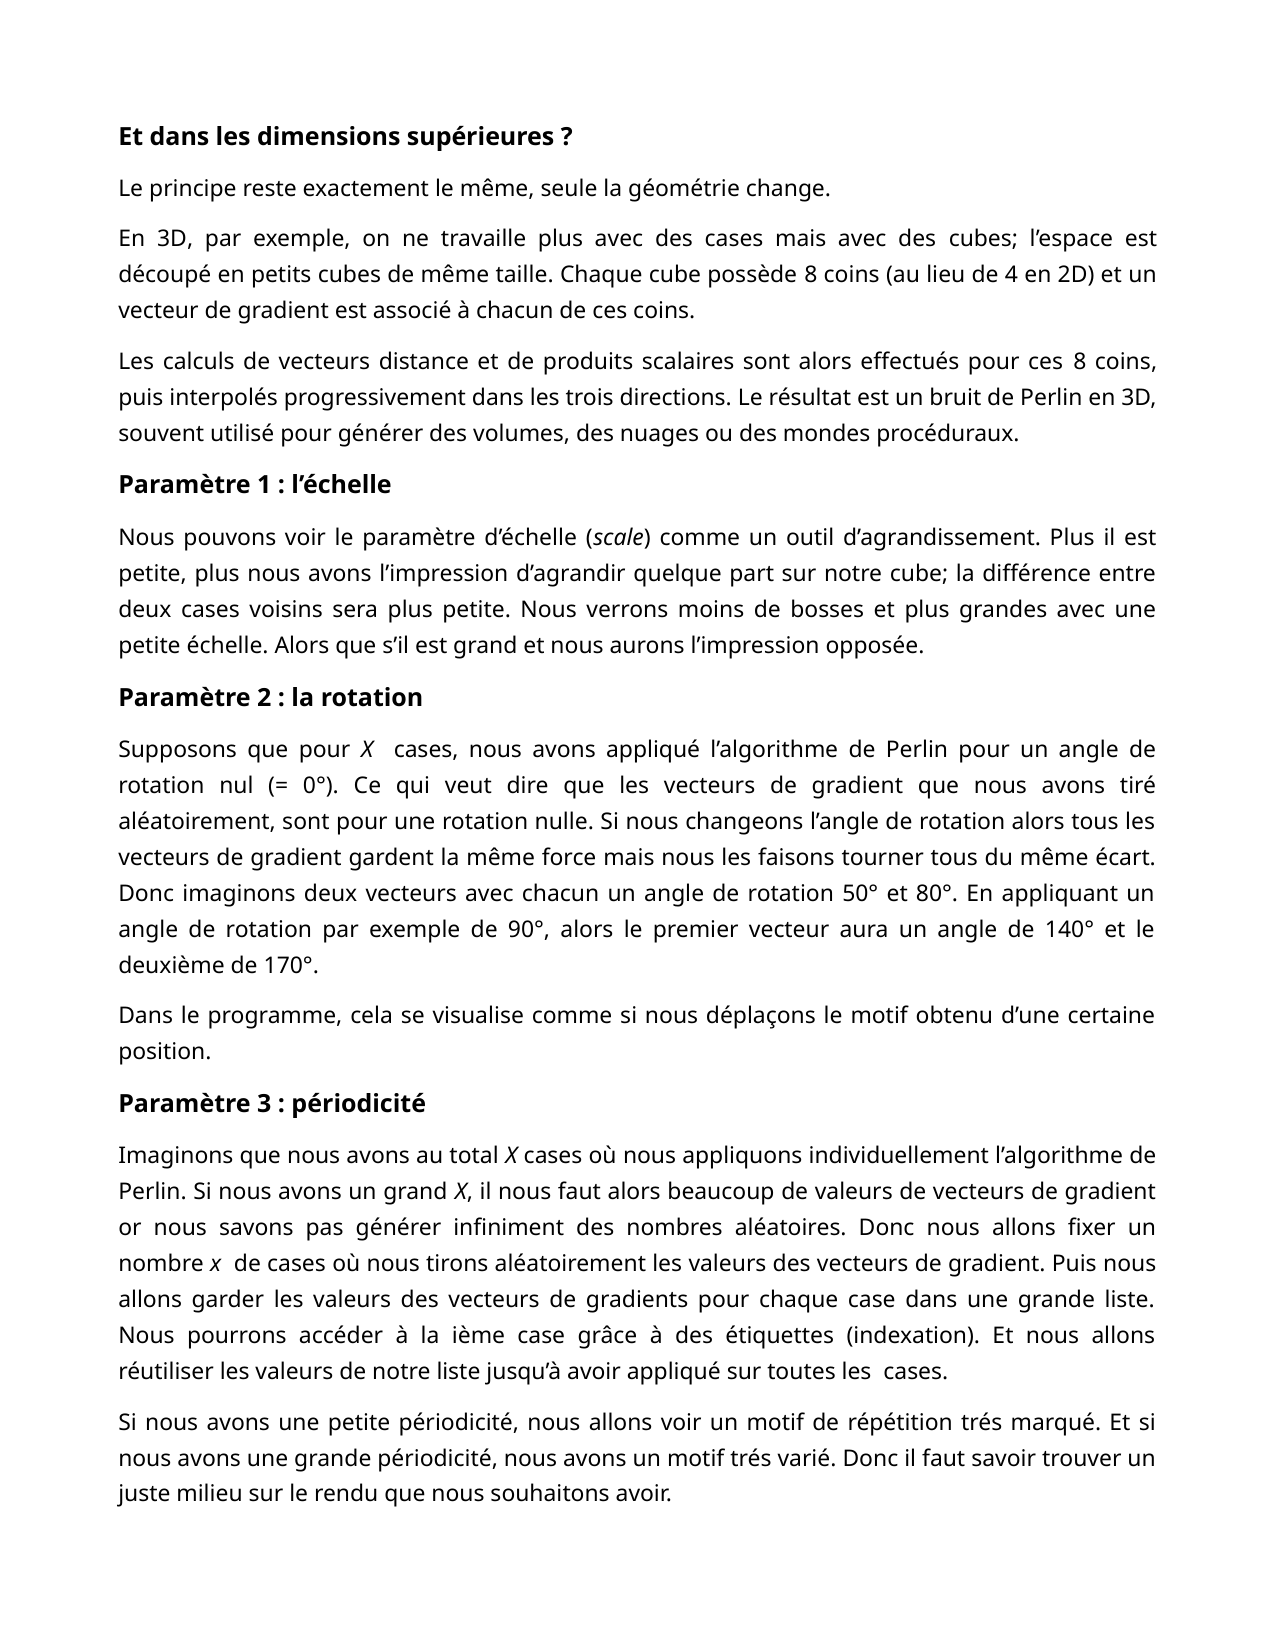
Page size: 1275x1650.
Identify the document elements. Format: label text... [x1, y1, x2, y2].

text Supposons que pour X cases, nous avons appliqué l’algorithme de Perlin pour un angle de rotation nul (= 0°). Ce qui veut dire que les vecteurs de gradient que nous avons tiré aléatoirement, sont pour une rotation nulle. Si nous changeons l’angle de rotation alors tous les vecteurs de gradient gardent la même force mais nous les faisons tourner tous du même écart. Donc imaginons deux vecteurs avec chacun un angle de rotation 50° et 80°. En appliquant un angle de rotation par exemple de 90°, alors le premier vecteur aura un angle de 140° et le deuxième de 170°. [118, 733, 1157, 980]
text En 3D, par exemple, on ne travaille plus avec des cases mais avec des cubes; l’espace est découpé en petits cubes de même taille. Chaque cube possède 8 coins (au lieu de 4 en 2D) et un vecteur de gradient est associé à chacun de ces coins. [118, 222, 1157, 326]
subtitle Et dans les dimensions supérieures ? [118, 118, 1157, 152]
text Les calculs de vecteurs distance et de produits scalaires sont alors effectués pour ces 8 coins, puis interpolés progressivement dans les trois directions. Le résultat est un bruit de Perlin en 3D, souvent utilisé pour générer des volumes, des nuages ou des mondes procéduraux. [118, 345, 1157, 448]
text Dans le programme, cela se visualise comme si nous déplaçons le motif obtenu d’une certaine position. [118, 999, 1157, 1066]
text Nous pouvons voir le paramètre d’échelle (scale) comme un outil d’agrandissement. Plus il est petite, plus nous avons l’impression d’agrandir quelque part sur notre cube; la différence entre deux cases voisins sera plus petite. Nous verrons moins de bosses et plus grandes avec une petite échelle. Alors que s’il est grand et nous aurons l’impression opposée. [118, 521, 1157, 660]
text Paramètre 3 : périodicité [118, 1086, 1157, 1120]
text Si nous avons une petite périodicité, nous allons voir un motif de répétition trés marqué. Et si nous avons une grande périodicité, nous avons un motif trés varié. Donc il faut savoir trouver un juste milieu sur le rendu que nous souhaitons avoir. [118, 1406, 1157, 1509]
text Le principe reste exactement le même, seule la géométrie change. [118, 172, 1157, 203]
text Paramètre 1 : l’échelle [118, 467, 1157, 501]
text Imaginons que nous avons au total X cases où nous appliquons individuellement l’algorithme de Perlin. Si nous avons un grand X, il nous faut alors beaucoup de valeurs de vecteurs de gradient or nous savons pas générer infiniment des nombres aléatoires. Donc nous allons fixer un nombre x de cases où nous tirons aléatoirement les valeurs des vecteurs de gradient. Puis nous allons garder les valeurs des vecteurs de gradients pour chaque case dans une grande liste. Nous pourrons accéder à la ième case grâce à des étiquettes (indexation). Et nous allons réutiliser les valeurs de notre liste jusqu’à avoir appliqué sur toutes les cases. [118, 1139, 1157, 1386]
text Paramètre 2 : la rotation [118, 679, 1157, 713]
